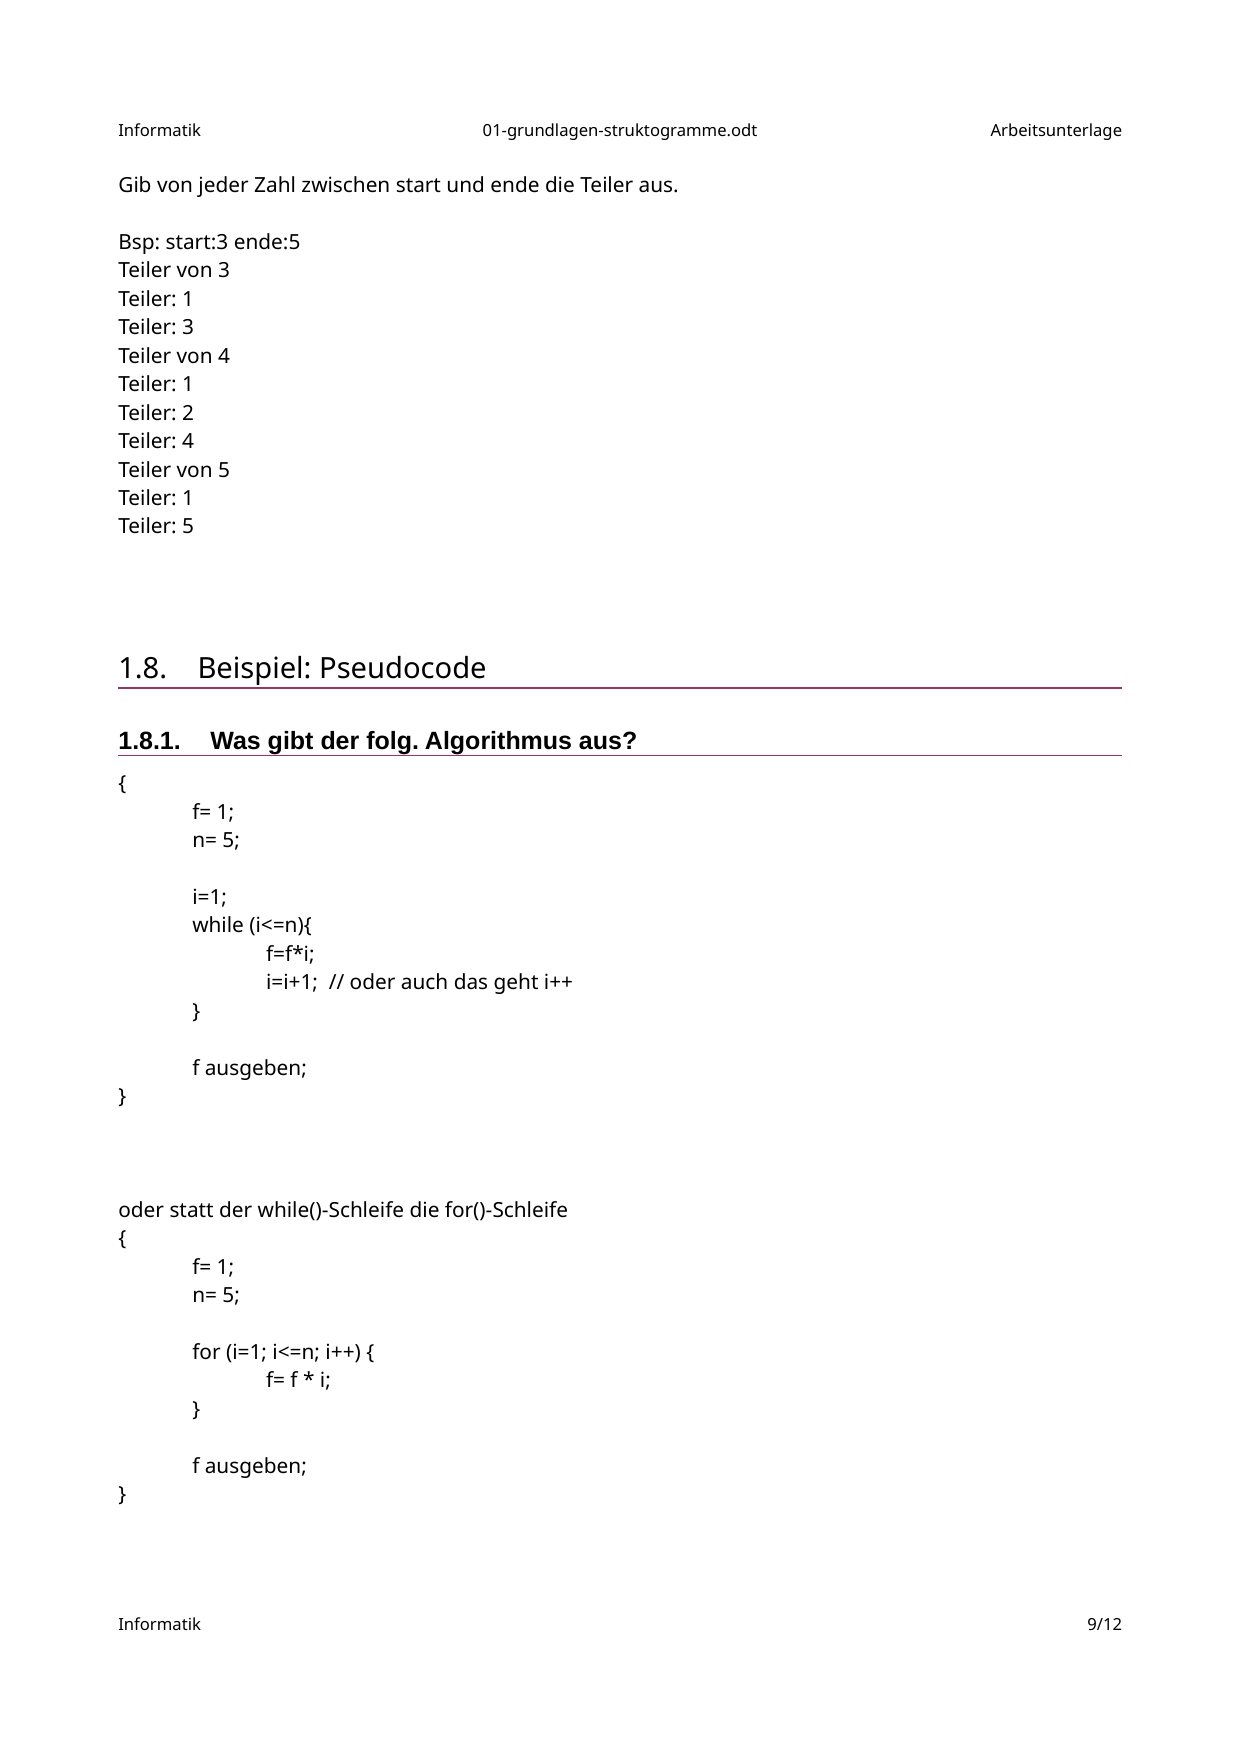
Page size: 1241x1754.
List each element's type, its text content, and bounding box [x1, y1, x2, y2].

text f= f * i; [118, 1366, 1122, 1394]
text f ausgeben; [118, 1451, 1122, 1479]
text Teiler: 1 [118, 369, 1122, 398]
subtitle Beispiel: Pseudocode [118, 647, 1122, 687]
text Teiler von 5 [118, 455, 1122, 483]
text f= 1; [118, 797, 1122, 825]
text f=f*i; [118, 939, 1122, 967]
text } [118, 996, 1122, 1024]
text while (i<=n){ [118, 911, 1122, 939]
text for (i=1; i<=n; i++) { [118, 1337, 1122, 1366]
subtitle Was gibt der folg. Algorithmus aus? [118, 726, 1122, 755]
text n= 5; [118, 825, 1122, 854]
text Teiler: 1 [118, 483, 1122, 512]
text } [118, 1479, 1122, 1508]
text Teiler: 1 [118, 284, 1122, 312]
text f= 1; [118, 1252, 1122, 1280]
text Teiler: 4 [118, 426, 1122, 455]
text { [118, 768, 1122, 797]
text Teiler von 3 [118, 256, 1122, 284]
text oder statt der while()-Schleife die for()-Schleife [118, 1195, 1122, 1223]
text Bsp: start:3 ende:5 [118, 227, 1122, 256]
text } [118, 1394, 1122, 1422]
text n= 5; [118, 1280, 1122, 1309]
text } [118, 1081, 1122, 1110]
text Teiler: 2 [118, 398, 1122, 426]
text i=1; [118, 882, 1122, 911]
text i=i+1; // oder auch das geht i++ [118, 967, 1122, 996]
text Teiler: 3 [118, 312, 1122, 341]
text f ausgeben; [118, 1053, 1122, 1081]
text { [118, 1223, 1122, 1252]
text Teiler: 5 [118, 512, 1122, 540]
text Teiler von 4 [118, 341, 1122, 369]
text Gib von jeder Zahl zwischen start und ende die Teiler aus. [118, 170, 1122, 199]
